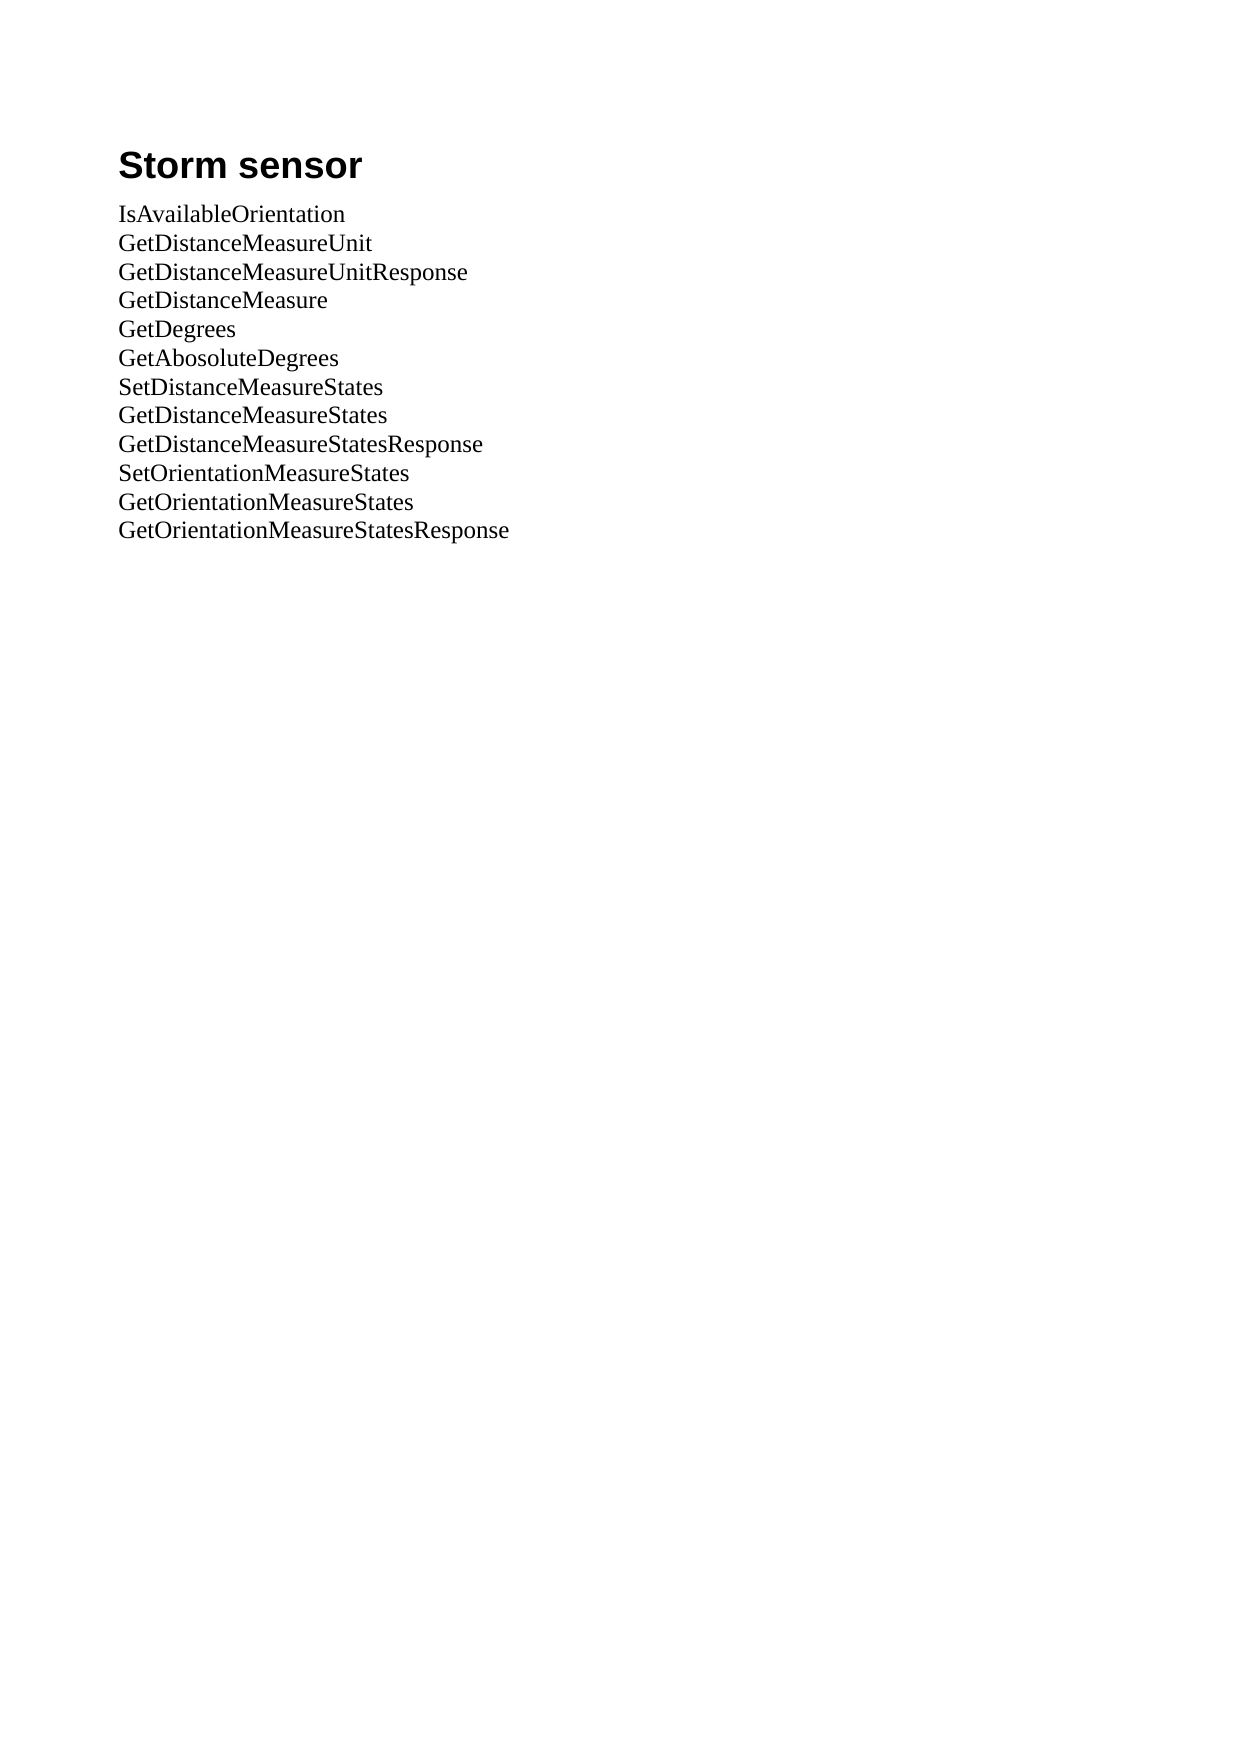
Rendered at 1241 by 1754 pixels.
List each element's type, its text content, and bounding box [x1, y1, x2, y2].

text SetOrientationMeasureStates [118, 458, 1122, 487]
text GetOrientationMeasureStates [118, 487, 1122, 516]
subtitle Storm sensor [118, 143, 1122, 187]
text GetDegrees [118, 314, 1122, 343]
text GetOrientationMeasureStatesResponse [118, 516, 1122, 544]
text GetDistanceMeasure [118, 286, 1122, 314]
text GetAbosoluteDegrees [118, 343, 1122, 372]
text GetDistanceMeasureUnit [118, 228, 1122, 257]
text IsAvailableOrientation [118, 199, 1122, 228]
text GetDistanceMeasureStates [118, 401, 1122, 429]
text SetDistanceMeasureStates [118, 372, 1122, 401]
text GetDistanceMeasureStatesResponse [118, 429, 1122, 458]
text GetDistanceMeasureUnitResponse [118, 257, 1122, 286]
